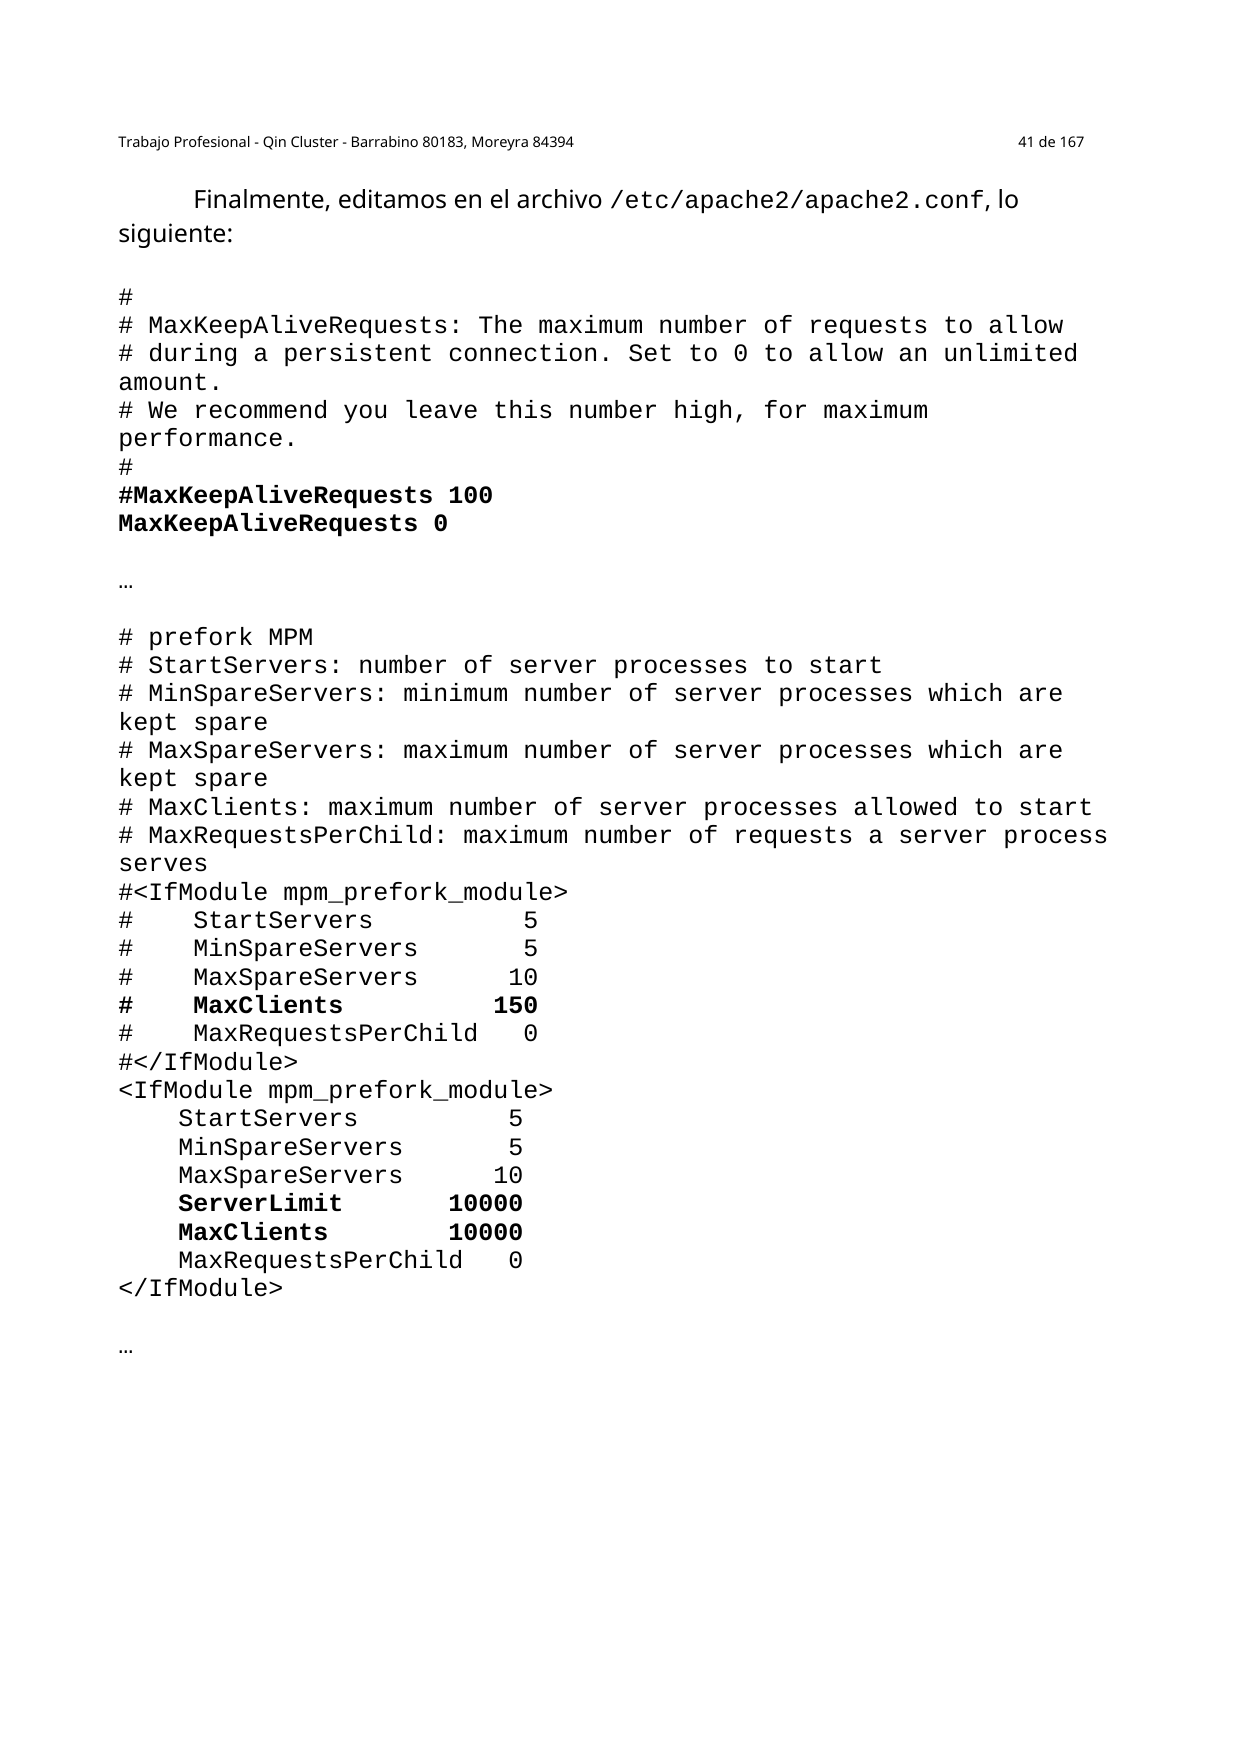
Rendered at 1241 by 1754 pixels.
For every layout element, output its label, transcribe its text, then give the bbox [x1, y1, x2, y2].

text # MaxSpareServers 10 [118, 964, 1122, 992]
text <IfModule mpm_prefork_module> [118, 1077, 1122, 1106]
text #MaxKeepAliveRequests 100 [118, 482, 1122, 511]
text # MinSpareServers: minimum number of server processes which are kept spare [118, 681, 1122, 737]
text MaxKeepAliveRequests 0 [118, 511, 1122, 539]
text MaxClients 10000 [118, 1219, 1122, 1247]
text Finalmente, editamos en el archivo /etc/apache2/apache2.conf, lo siguiente: [118, 182, 1122, 250]
text </IfModule> [118, 1276, 1122, 1304]
text # [118, 284, 1122, 312]
text … [118, 567, 1122, 596]
text #<IfModule mpm_prefork_module> [118, 879, 1122, 907]
text # MaxRequestsPerChild 0 [118, 1021, 1122, 1049]
text # MaxClients 150 [118, 992, 1122, 1021]
text # MinSpareServers 5 [118, 936, 1122, 964]
text # MaxKeepAliveRequests: The maximum number of requests to allow [118, 312, 1122, 341]
text # We recommend you leave this number high, for maximum performance. [118, 397, 1122, 454]
text #</IfModule> [118, 1049, 1122, 1077]
text … [118, 1332, 1122, 1361]
text ServerLimit 10000 [118, 1191, 1122, 1219]
text # MaxClients: maximum number of server processes allowed to start [118, 794, 1122, 822]
text MaxRequestsPerChild 0 [118, 1247, 1122, 1276]
text # MaxSpareServers: maximum number of server processes which are kept spare [118, 737, 1122, 794]
text MinSpareServers 5 [118, 1134, 1122, 1162]
text # [118, 454, 1122, 482]
text MaxSpareServers 10 [118, 1162, 1122, 1191]
text # prefork MPM [118, 624, 1122, 652]
text # during a persistent connection. Set to 0 to allow an unlimited amount. [118, 341, 1122, 397]
text # MaxRequestsPerChild: maximum number of requests a server process serves [118, 822, 1122, 879]
text # StartServers: number of server processes to start [118, 652, 1122, 681]
text # StartServers 5 [118, 907, 1122, 936]
text StartServers 5 [118, 1106, 1122, 1134]
